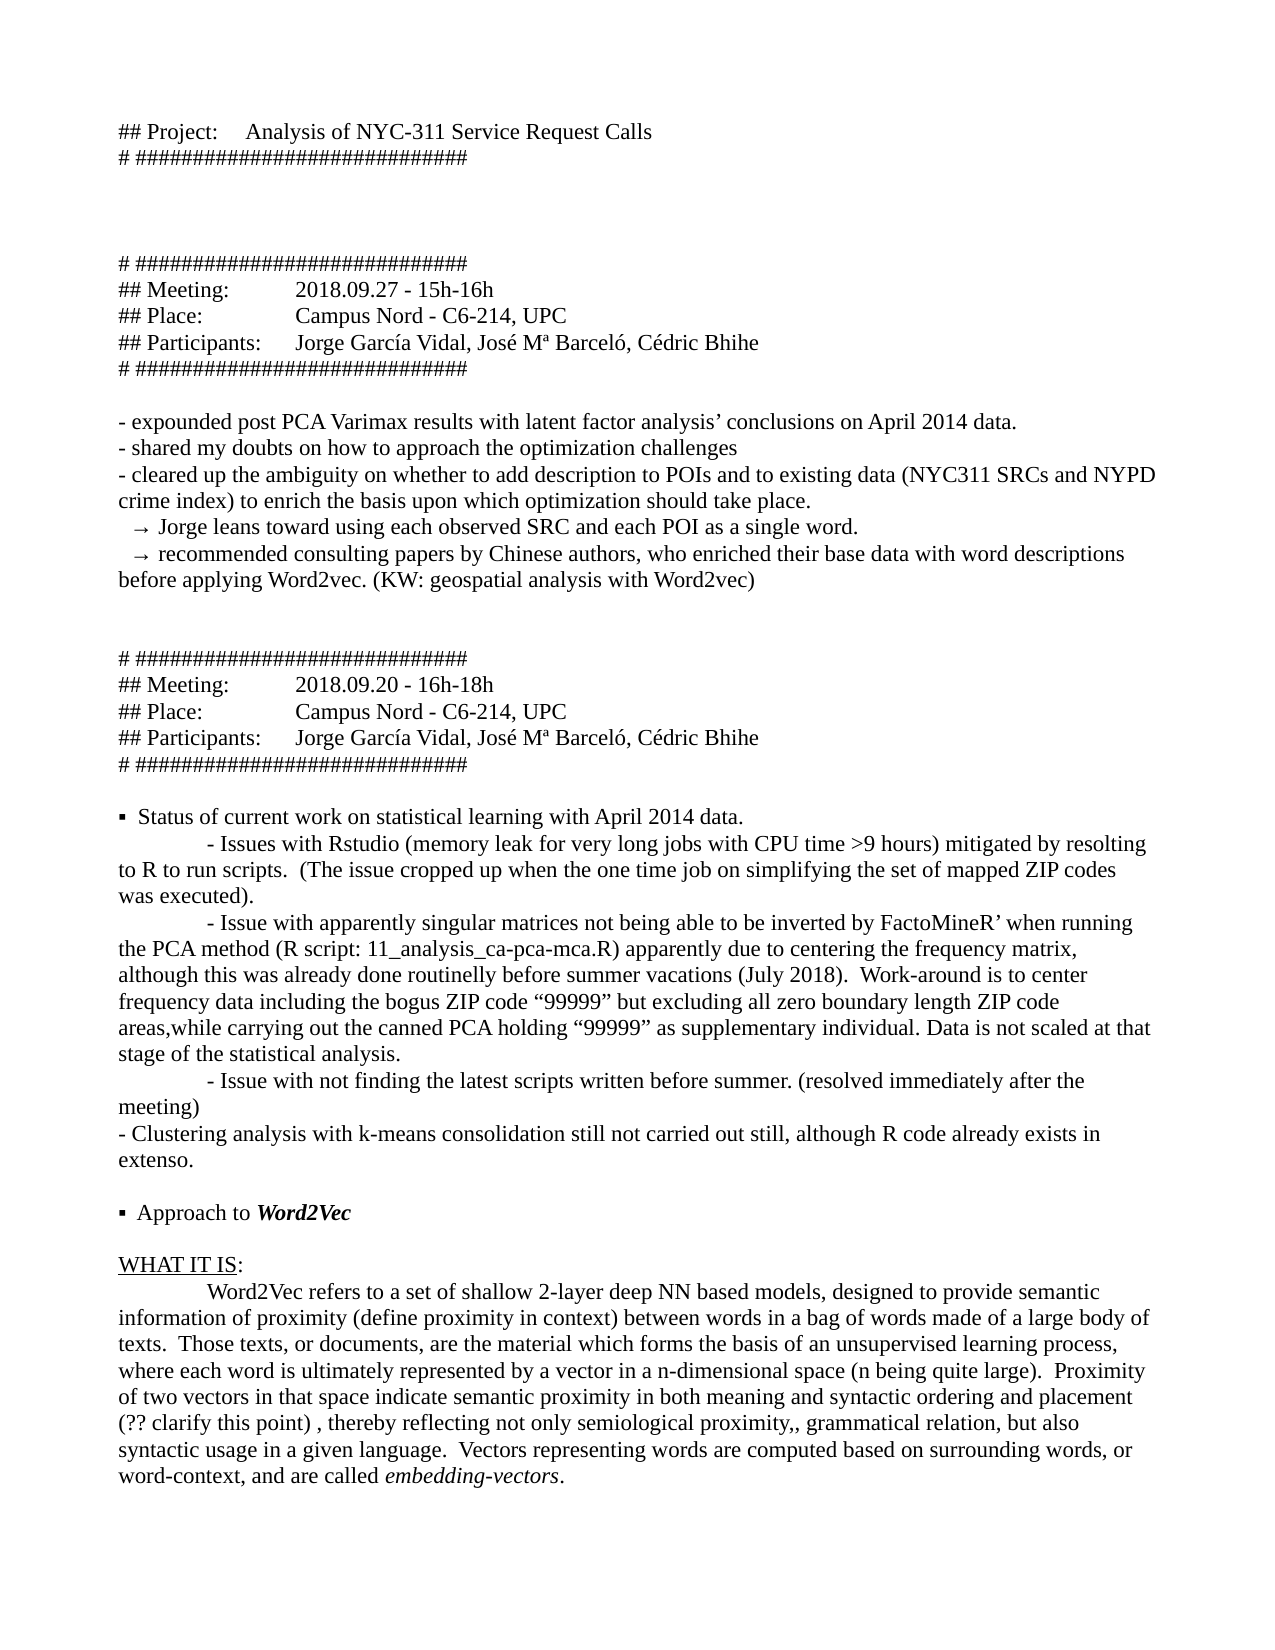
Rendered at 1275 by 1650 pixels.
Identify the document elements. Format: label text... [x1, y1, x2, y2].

text Word2Vec refers to a set of shallow 2-layer deep NN based models, designed to provide semantic information of proximity (define proximity in context) between words in a bag of words made of a large body of texts. Those texts, or documents, are the material which forms the basis of an unsupervised learning process, where each word is ultimately represented by a vector in a n-dimensional space (n being quite large). Proximity of two vectors in that space indicate semantic proximity in both meaning and syntactic ordering and placement (?? clarify this point) , thereby reflecting not only semiological proximity,, grammatical relation, but also syntactic usage in a given language. Vectors representing words are computed based on surrounding words, or word-context, and are called embedding-vectors. [118, 1278, 1157, 1488]
text # ############################# [118, 144, 1157, 171]
text - expounded post PCA Varimax results with latent factor analysis’ conclusions on April 2014 data. [118, 408, 1157, 434]
text ## Project: Analysis of NYC-311 Service Request Calls [118, 118, 1157, 144]
text ▪ Approach to Word2Vec [118, 1199, 1157, 1225]
text ▪ Status of current work on statistical learning with April 2014 data. [118, 803, 1157, 830]
text - Issues with Rstudio (memory leak for very long jobs with CPU time >9 hours) mitigated by resolting to R to run scripts. (The issue cropped up when the one time job on simplifying the set of mapped ZIP codes was executed). [118, 830, 1157, 909]
text # ############################# [118, 355, 1157, 382]
text ## Place: Campus Nord - C6-214, UPC [118, 698, 1157, 724]
text # ############################# [118, 250, 1157, 276]
text ## Participants: Jorge García Vidal, José Mª Barceló, Cédric Bhihe [118, 724, 1157, 751]
text - Issue with not finding the latest scripts written before summer. (resolved immediately after the meeting) [118, 1067, 1157, 1119]
text - cleared up the ambiguity on whether to add description to POIs and to existing data (NYC311 SRCs and NYPD crime index) to enrich the basis upon which optimization should take place. [118, 461, 1157, 513]
text # ############################# [118, 645, 1157, 672]
text What it is: [118, 1251, 1157, 1278]
text ## Meeting: 2018.09.27 - 15h-16h [118, 276, 1157, 303]
text - Clustering analysis with k-means consolidation still not carried out still, although R code already exists in extenso. [118, 1119, 1157, 1172]
text ## Participants: Jorge García Vidal, José Mª Barceló, Cédric Bhihe [118, 329, 1157, 355]
text → recommended consulting papers by Chinese authors, who enriched their base data with word descriptions before applying Word2vec. (KW: geospatial analysis with Word2vec) [118, 540, 1157, 592]
text - Issue with apparently singular matrices not being able to be inverted by FactoMineR’ when running the PCA method (R script: 11_analysis_ca-pca-mca.R) apparently due to centering the frequency matrix, although this was already done routinelly before summer vacations (July 2018). Work-around is to center frequency data including the bogus ZIP code “99999” but excluding all zero boundary length ZIP code areas,while carrying out the canned PCA holding “99999” as supplementary individual. Data is not scaled at that stage of the statistical analysis. [118, 909, 1157, 1067]
text → Jorge leans toward using each observed SRC and each POI as a single word. [118, 513, 1157, 540]
text ## Place: Campus Nord - C6-214, UPC [118, 303, 1157, 329]
text - shared my doubts on how to approach the optimization challenges [118, 434, 1157, 461]
text # ############################# [118, 751, 1157, 777]
text ## Meeting: 2018.09.20 - 16h-18h [118, 672, 1157, 698]
